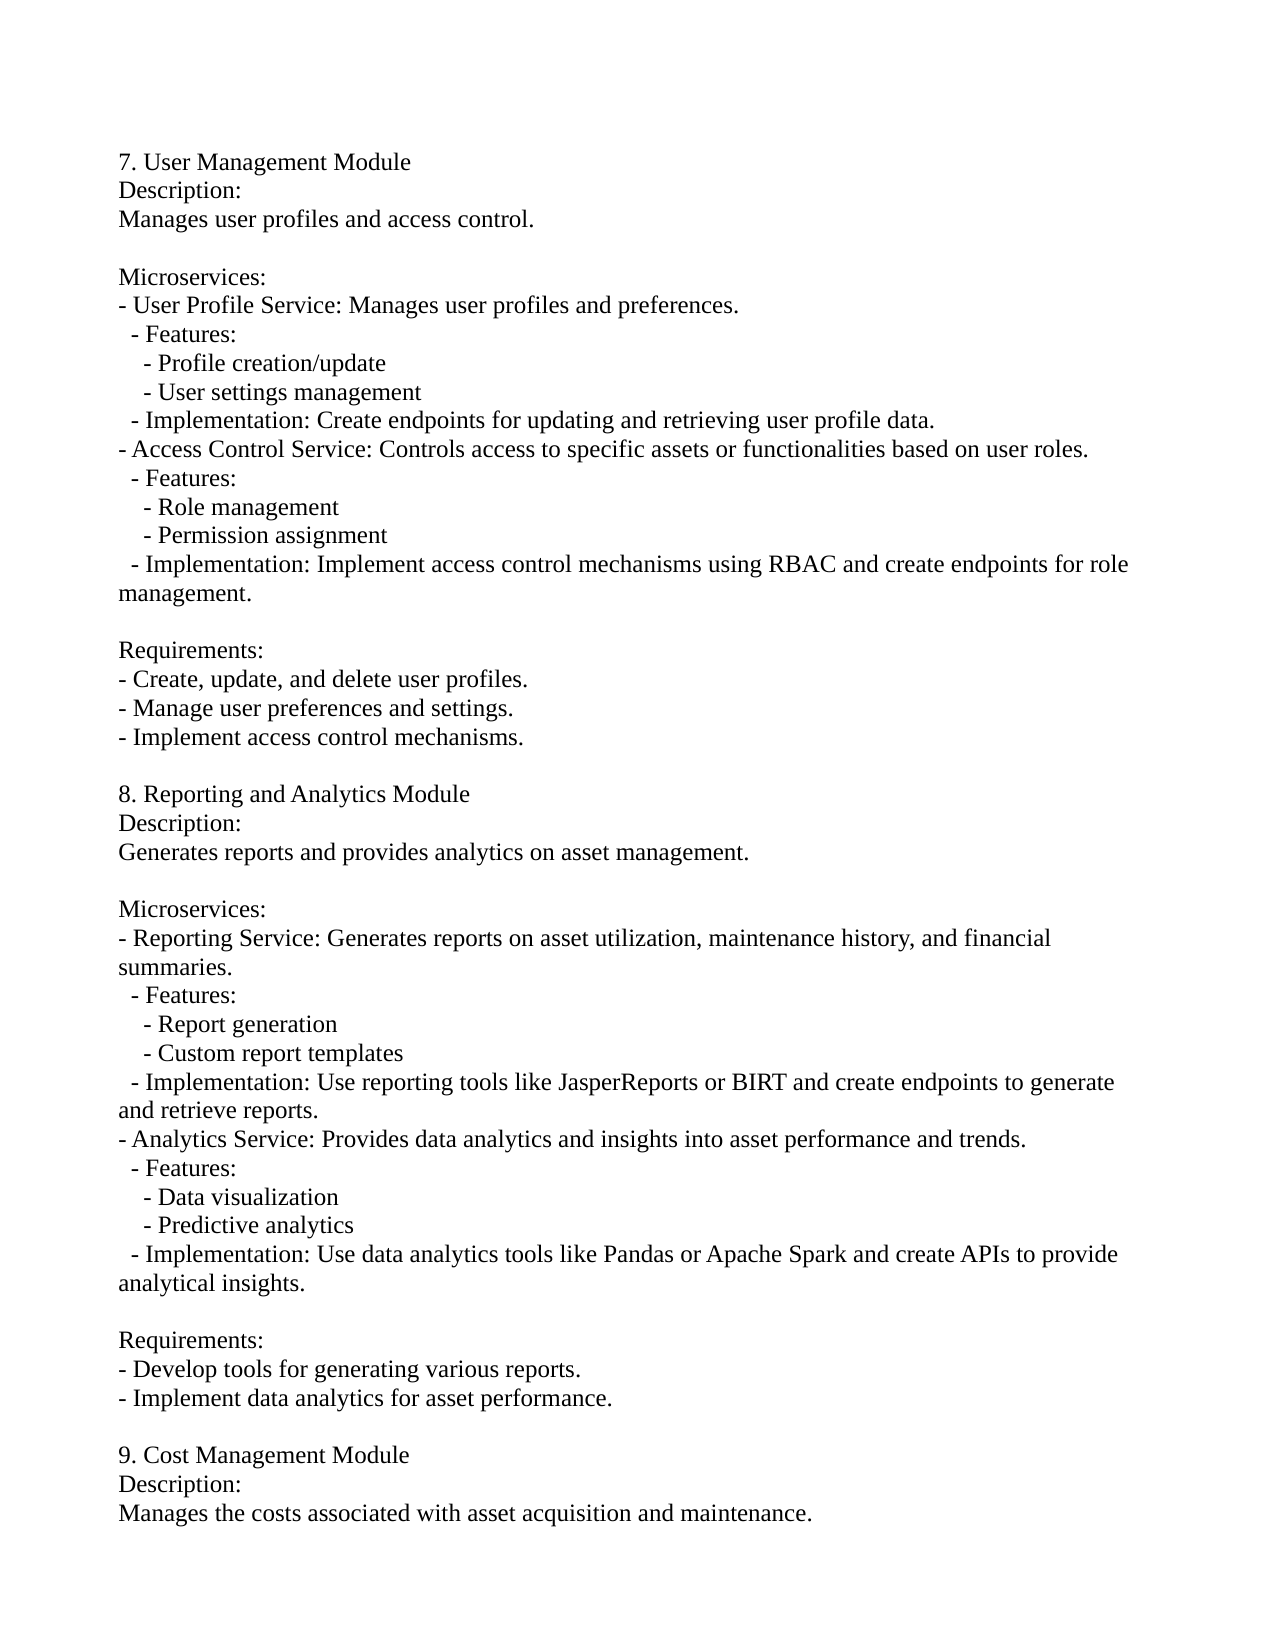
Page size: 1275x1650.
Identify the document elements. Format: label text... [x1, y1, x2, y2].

text - Develop tools for generating various reports. [118, 1354, 1157, 1383]
text Microservices: [118, 894, 1157, 923]
text - Data visualization [118, 1182, 1157, 1211]
text - User settings management [118, 377, 1157, 406]
text - Access Control Service: Controls access to specific assets or functionalities based on user roles. [118, 434, 1157, 463]
text Manages the costs associated with asset acquisition and maintenance. [118, 1498, 1157, 1527]
text - Implementation: Use reporting tools like JasperReports or BIRT and create endpoints to generate and retrieve reports. [118, 1067, 1157, 1124]
text - Features: [118, 463, 1157, 492]
text - Implementation: Create endpoints for updating and retrieving user profile data. [118, 406, 1157, 434]
text - Implement access control mechanisms. [118, 722, 1157, 751]
text - Implement data analytics for asset performance. [118, 1383, 1157, 1412]
text - Profile creation/update [118, 348, 1157, 377]
text - Custom report templates [118, 1038, 1157, 1067]
text Requirements: [118, 636, 1157, 664]
text Description: [118, 808, 1157, 837]
text - Manage user preferences and settings. [118, 693, 1157, 722]
text - Role management [118, 492, 1157, 521]
text - User Profile Service: Manages user profiles and preferences. [118, 291, 1157, 319]
text Generates reports and provides analytics on asset management. [118, 837, 1157, 866]
text - Create, update, and delete user profiles. [118, 664, 1157, 693]
text Description: [118, 176, 1157, 204]
text - Reporting Service: Generates reports on asset utilization, maintenance history, and financial summaries. [118, 923, 1157, 981]
text - Report generation [118, 1009, 1157, 1038]
text Microservices: [118, 262, 1157, 291]
text - Implementation: Use data analytics tools like Pandas or Apache Spark and create APIs to provide analytical insights. [118, 1239, 1157, 1297]
text - Permission assignment [118, 521, 1157, 549]
text - Analytics Service: Provides data analytics and insights into asset performance and trends. [118, 1124, 1157, 1153]
text 7. User Management Module [118, 147, 1157, 176]
text - Predictive analytics [118, 1211, 1157, 1239]
text Manages user profiles and access control. [118, 204, 1157, 233]
text - Features: [118, 1153, 1157, 1182]
text - Features: [118, 981, 1157, 1009]
text 8. Reporting and Analytics Module [118, 779, 1157, 808]
text Requirements: [118, 1326, 1157, 1354]
text Description: [118, 1469, 1157, 1498]
text 9. Cost Management Module [118, 1441, 1157, 1469]
text - Features: [118, 319, 1157, 348]
text - Implementation: Implement access control mechanisms using RBAC and create endpoints for role management. [118, 549, 1157, 607]
